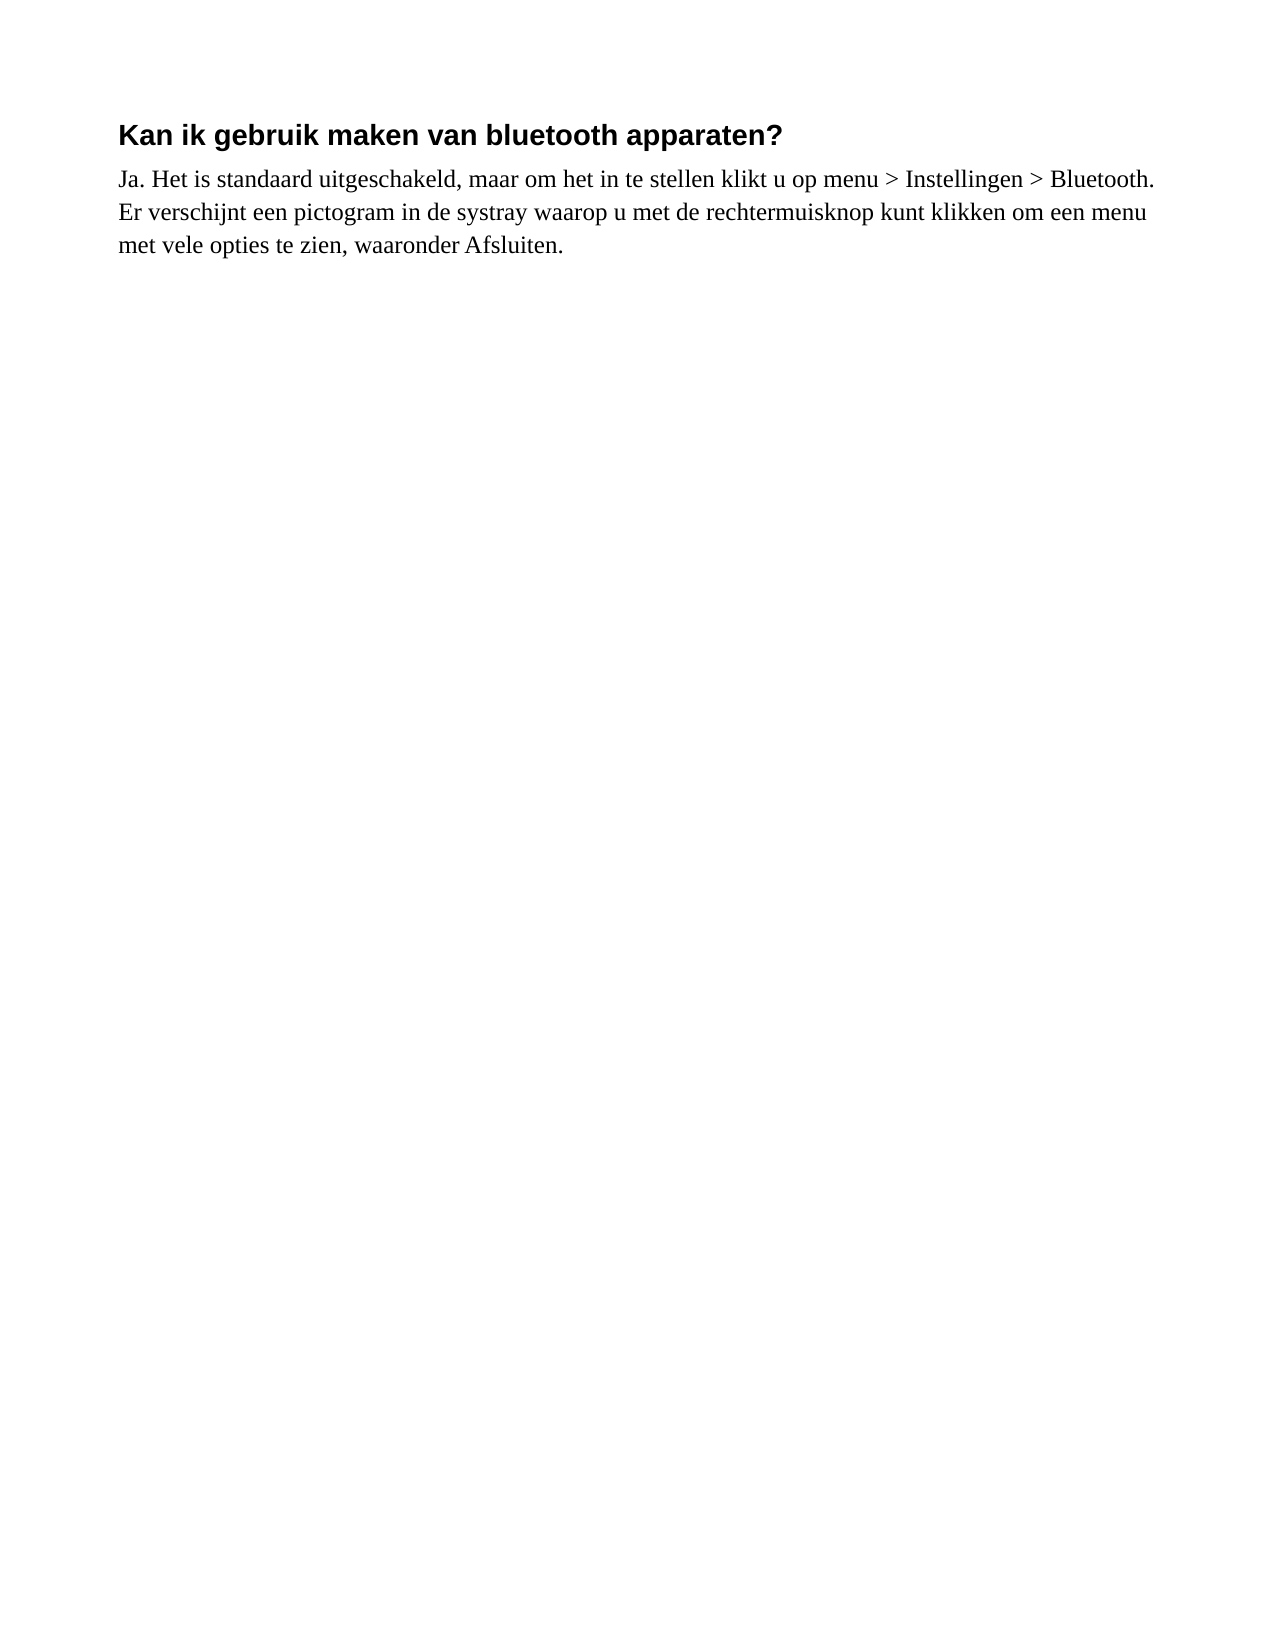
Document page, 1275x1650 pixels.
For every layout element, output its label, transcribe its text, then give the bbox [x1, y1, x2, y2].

subtitle Kan ik gebruik maken van bluetooth apparaten? [118, 118, 1157, 152]
text Ja. Het is standaard uitgeschakeld, maar om het in te stellen klikt u op menu > Instellingen > Bluetooth. Er verschijnt een pictogram in de systray waarop u met de rechtermuisknop kunt klikken om een menu met vele opties te zien, waaronder Afsluiten. [118, 164, 1157, 259]
